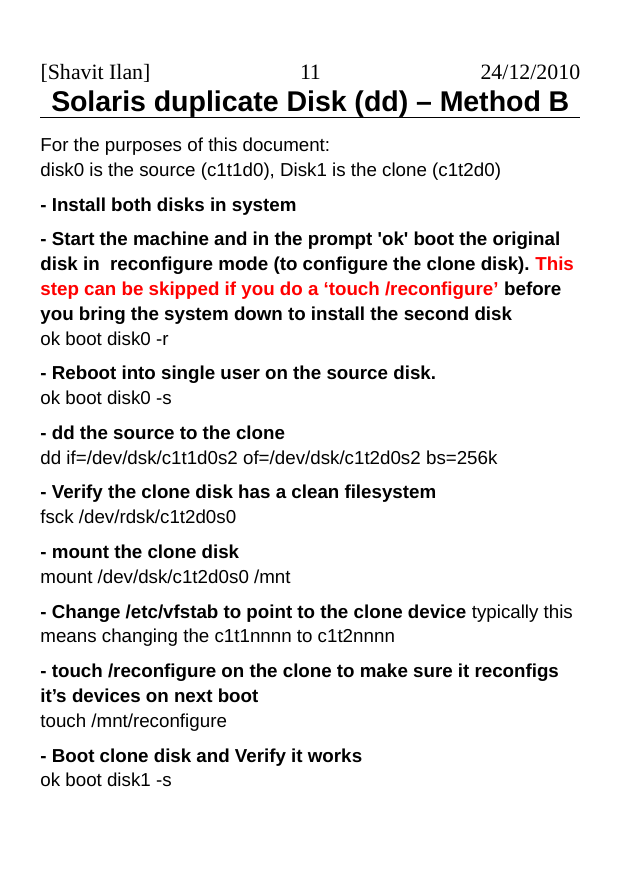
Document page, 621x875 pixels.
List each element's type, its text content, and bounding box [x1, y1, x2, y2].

list - Start the machine and in the prompt 'ok' boot the original disk in reconfigure mode (to configure the clone disk). This step can be skipped if you do a ‘touch /reconfigure’ before you bring the system down to install the second disk ok boot disk0 -r [40, 228, 580, 349]
list - Install both disks in system [40, 193, 580, 215]
text - Boot clone disk and Verify it works ok boot disk1 -s [40, 744, 580, 791]
text - Reboot into single user on the source disk. ok boot disk0 -s [40, 362, 580, 408]
text - Verify the clone disk has a clean filesystem fsck /dev/rdsk/c1t2d0s0 [40, 481, 580, 528]
text For the purposes of this document: disk0 is the source (c1t1d0), Disk1 is the clone (c1t2d0) [40, 134, 580, 180]
text - mount the clone disk mount /dev/dsk/c1t2d0s0 /mnt [40, 541, 580, 587]
text - dd the source to the clone dd if=/dev/dsk/c1t1d0s2 of=/dev/dsk/c1t2d0s2 bs=256k [40, 422, 580, 468]
text - touch /reconfigure on the clone to make sure it reconfigs it’s devices on next boot touch /mnt/reconfigure [40, 660, 580, 731]
subtitle Solaris duplicate Disk (dd) – Method B [40, 84, 580, 117]
text - Change /etc/vfstab to point to the clone device typically this means changing the c1t1nnnn to c1t2nnnn [40, 600, 580, 647]
